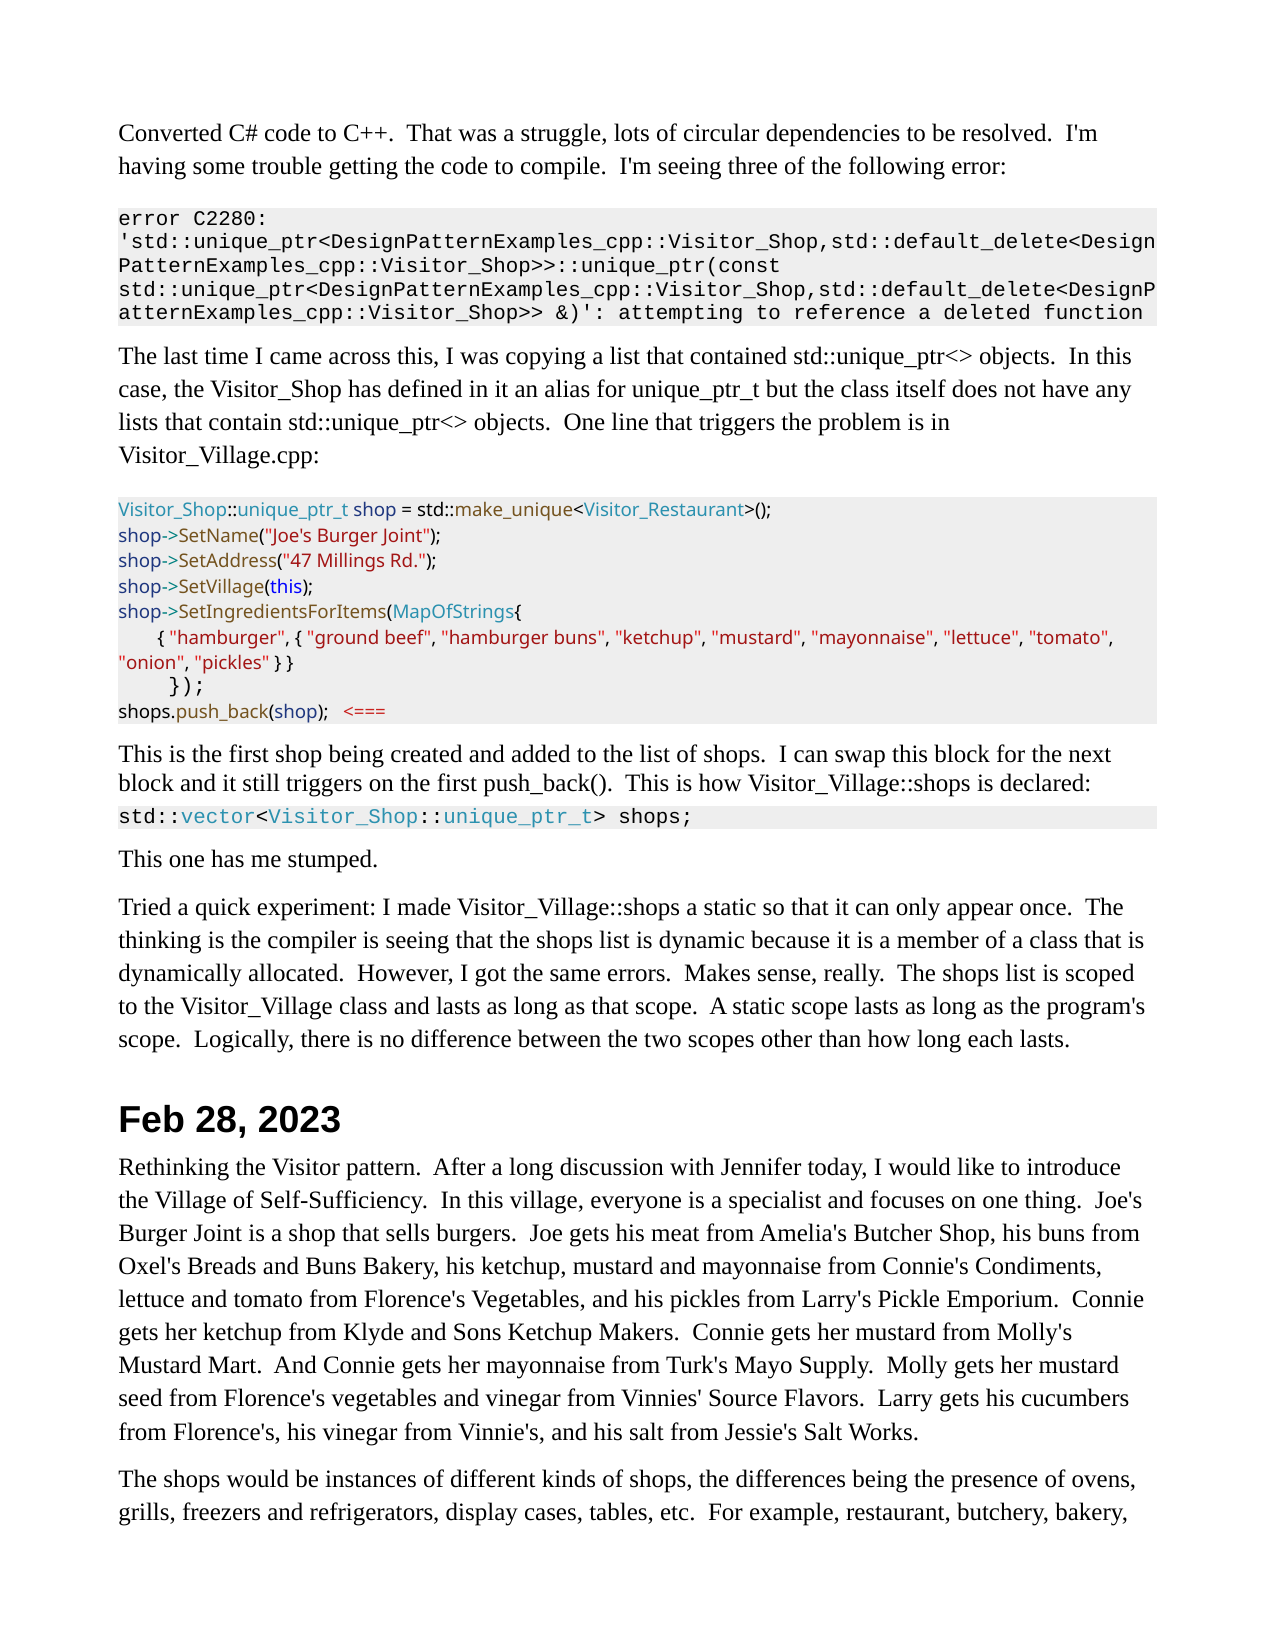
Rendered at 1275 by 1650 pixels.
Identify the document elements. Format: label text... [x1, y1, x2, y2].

text Visitor_Shop::unique_ptr_t shop = std::make_unique<Visitor_Restaurant>(); [118, 497, 1157, 522]
text }); [118, 675, 1157, 699]
text Rethinking the Visitor pattern. After a long discussion with Jennifer today, I would like to introduce the Village of Self-Sufficiency. In this village, everyone is a specialist and focuses on one thing. Joe's Burger Joint is a shop that sells burgers. Joe gets his meat from Amelia's Butcher Shop, his buns from Oxel's Breads and Buns Bakery, his ketchup, mustard and mayonnaise from Connie's Condiments, lettuce and tomato from Florence's Vegetables, and his pickles from Larry's Pickle Emporium. Connie gets her ketchup from Klyde and Sons Ketchup Makers. Connie gets her mustard from Molly's Mustard Mart. And Connie gets her mayonnaise from Turk's Mayo Supply. Molly gets her mustard seed from Florence's vegetables and vinegar from Vinnies' Source Flavors. Larry gets his cucumbers from Florence's, his vinegar from Vinnie's, and his salt from Jessie's Salt Works. [118, 1152, 1157, 1445]
text { "hamburger", { "ground beef", "hamburger buns", "ketchup", "mustard", "mayonnaise", "lettuce", "tomato", "onion", "pickles" } } [118, 624, 1157, 675]
text This one has me stumped. [118, 844, 1157, 873]
text error C2280: 'std::unique_ptr<DesignPatternExamples_cpp::Visitor_Shop,std::default_delete<DesignPatternExamples_cpp::Visitor_Shop>>::unique_ptr(const std::unique_ptr<DesignPatternExamples_cpp::Visitor_Shop,std::default_delete<DesignPatternExamples_cpp::Visitor_Shop>> &)': attempting to reference a deleted function [118, 208, 1157, 326]
text shop->SetName("Joe's Burger Joint"); [118, 522, 1157, 548]
text shop->SetVillage(this); [118, 573, 1157, 599]
text The shops would be instances of different kinds of shops, the differences being the presence of ovens, grills, freezers and refrigerators, display cases, tables, etc. For example, restaurant, butchery, bakery, [118, 1464, 1157, 1526]
text shop->SetAddress("47 Millings Rd."); [118, 548, 1157, 573]
text Converted C# code to C++. That was a struggle, lots of circular dependencies to be resolved. I'm having some trouble getting the code to compile. I'm seeing three of the following error: [118, 118, 1157, 180]
text This is the first shop being created and added to the list of shops. I can swap this block for the next block and it still triggers on the first push_back(). This is how Visitor_Village::shops is declared: [118, 739, 1157, 797]
text std::vector<Visitor_Shop::unique_ptr_t> shops; [118, 806, 1157, 829]
text shops.push_back(shop); <=== [118, 699, 1157, 724]
text shop->SetIngredientsForItems(MapOfStrings{ [118, 599, 1157, 624]
subtitle Feb 28, 2023 [118, 1097, 1157, 1140]
text The last time I came across this, I was copying a list that contained std::unique_ptr<> objects. In this case, the Visitor_Shop has defined in it an alias for unique_ptr_t but the class itself does not have any lists that contain std::unique_ptr<> objects. One line that triggers the problem is in Visitor_Village.cpp: [118, 341, 1157, 469]
text Tried a quick experiment: I made Visitor_Village::shops a static so that it can only appear once. The thinking is the compiler is seeing that the shops list is dynamic because it is a member of a class that is dynamically allocated. However, I got the same errors. Makes sense, really. The shops list is scoped to the Visitor_Village class and lasts as long as that scope. A static scope lasts as long as the program's scope. Logically, there is no difference between the two scopes other than how long each lasts. [118, 892, 1157, 1053]
